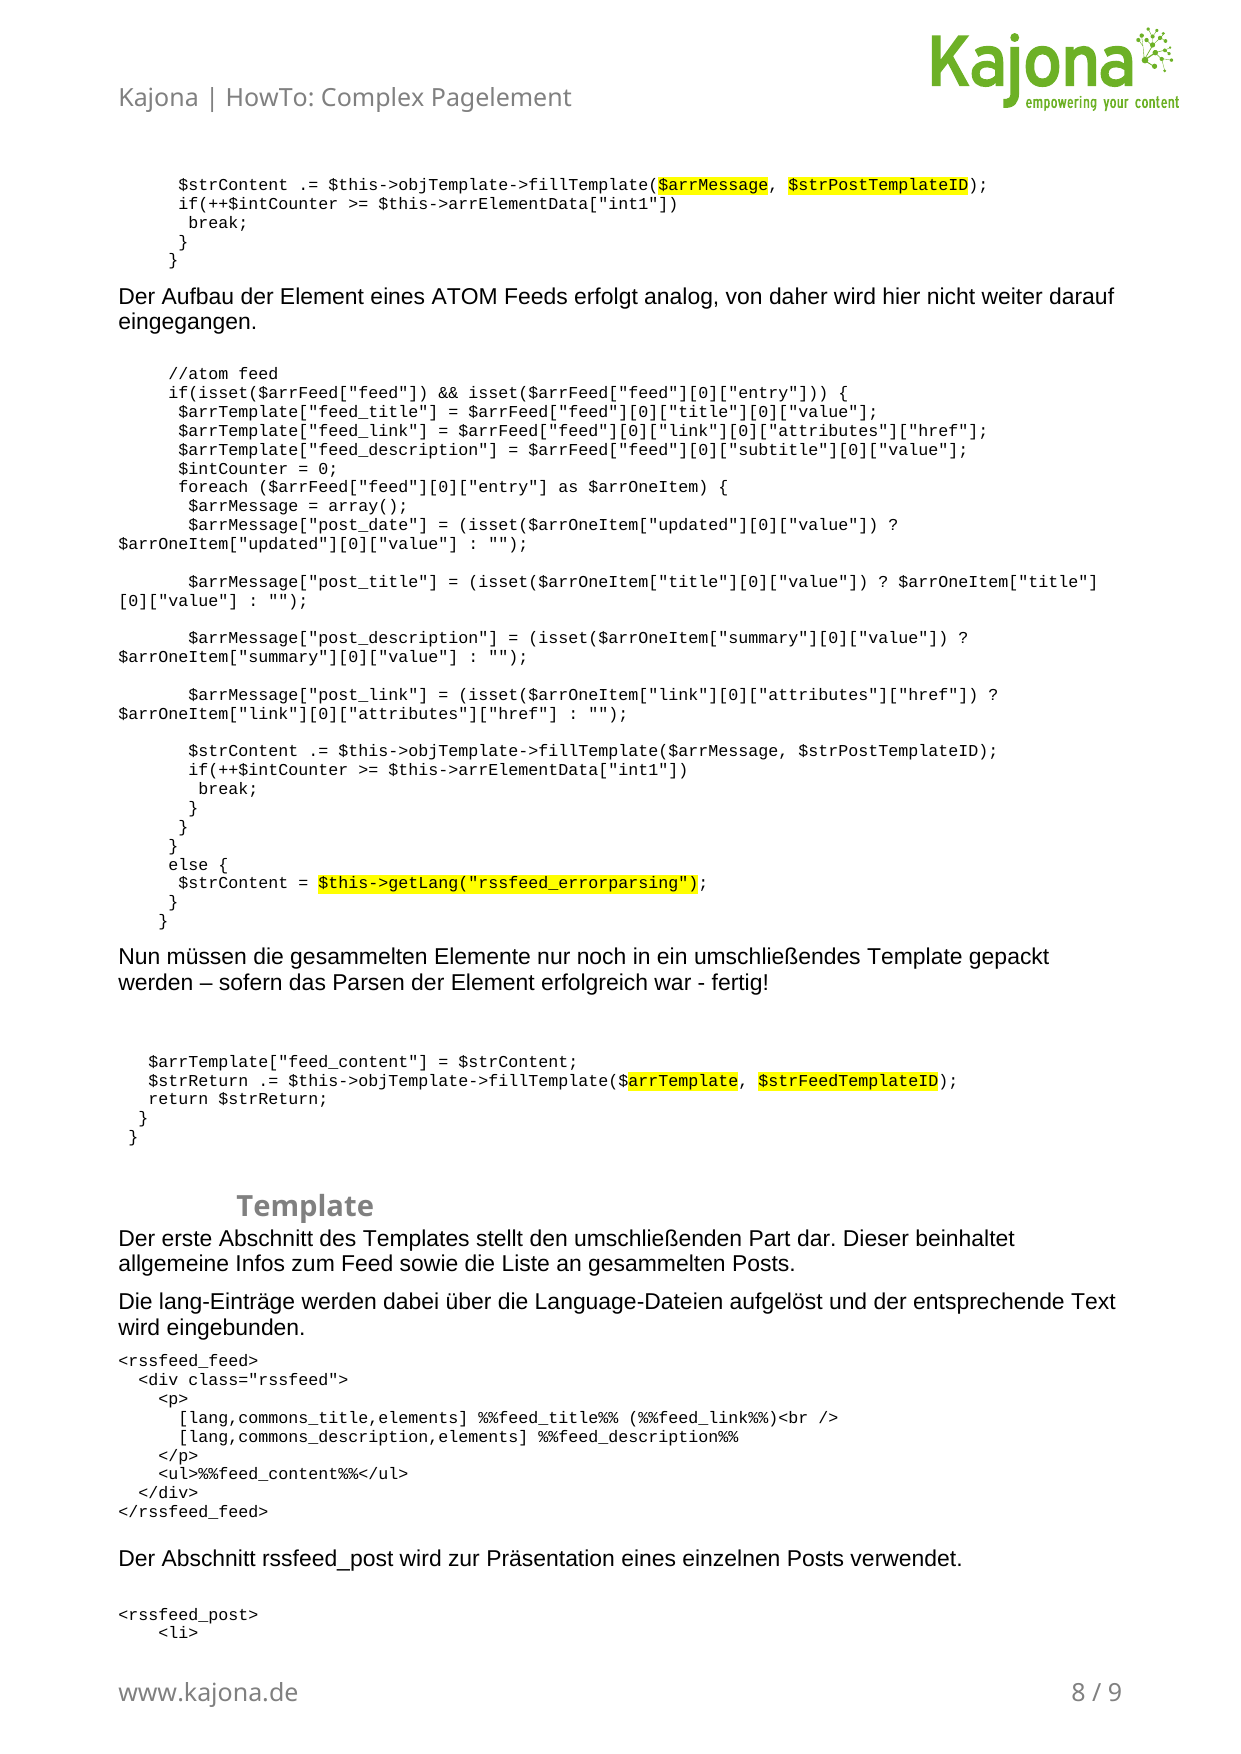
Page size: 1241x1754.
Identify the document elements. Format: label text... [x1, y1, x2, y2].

text Nun müssen die gesammelten Elemente nur noch in ein umschließendes Template gepackt werden – sofern das Parsen der Element erfolgreich war - fertig! [118, 944, 1122, 995]
text </div> [118, 1485, 1122, 1504]
text <div class="rssfeed"> [118, 1372, 1122, 1391]
text Der Abschnitt rssfeed_post wird zur Präsentation eines einzelnen Posts verwendet. [118, 1545, 1122, 1571]
text //atom feed if(isset($arrFeed["feed"]) && isset($arrFeed["feed"][0]["entry"])) { $arrTemplate["feed_title"] = $arrFeed["feed"][0]["title"][0]["value"]; $arrTemplate["feed_link"] = $arrFeed["feed"][0]["link"][0]["attributes"]["href"]; $arrTemplate["feed_description"] = $arrFeed["feed"][0]["subtitle"][0]["value"]; $intCounter = 0; foreach ($arrFeed["feed"][0]["entry"] as $arrOneItem) { $arrMessage = array(); $arrMessage["post_date"] = (isset($arrOneItem["updated"][0]["value"]) ? $arrOneItem["updated"][0]["value"] : ""); $arrMessage["post_title"] = (isset($arrOneItem["title"][0]["value"]) ? $arrOneItem["title"][0]["value"] : ""); $arrMessage["post_description"] = (isset($arrOneItem["summary"][0]["value"]) ? $arrOneItem["summary"][0]["value"] : ""); $arrMessage["post_link"] = (isset($arrOneItem["link"][0]["attributes"]["href"]) ? $arrOneItem["link"][0]["attributes"]["href"] : ""); $strContent .= $this->objTemplate->fillTemplate($arrMessage, $strPostTemplateID); if(++$intCounter >= $this->arrElementData["int1"]) break; } } } else { $strContent = $this->getLang("rssfeed_errorparsing"); } } [118, 347, 1122, 932]
text Der Aufbau der Element eines ATOM Feeds erfolgt analog, von daher wird hier nicht weiter darauf eingegangen. [118, 283, 1122, 334]
text $strContent .= $this->objTemplate->fillTemplate($arrMessage, $strPostTemplateID); if(++$intCounter >= $this->arrElementData["int1"]) break; } } [118, 177, 1122, 271]
text <ul>%%feed_content%%</ul> [118, 1466, 1122, 1485]
text <li> [118, 1625, 1122, 1644]
text </p> [118, 1447, 1122, 1466]
text [lang,commons_description,elements] %%feed_description%% [118, 1428, 1122, 1447]
text Der erste Abschnitt des Templates stellt den umschließenden Part dar. Dieser beinhaltet allgemeine Infos zum Feed sowie die Liste an gesammelten Posts. [118, 1225, 1122, 1277]
text $arrTemplate["feed_content"] = $strContent; $strReturn .= $this->objTemplate->fillTemplate($arrTemplate, $strFeedTemplateID); return $strReturn; } } [118, 1008, 1122, 1173]
text Die lang-Einträge werden dabei über die Language-Dateien aufgelöst und der entsprechende Text wird eingebunden. [118, 1289, 1122, 1340]
text <rssfeed_feed> [118, 1353, 1122, 1372]
subtitle Template [118, 1186, 1122, 1225]
text <rssfeed_post> [118, 1606, 1122, 1625]
text [lang,commons_title,elements] %%feed_title%% (%%feed_link%%)<br /> [118, 1409, 1122, 1428]
text </rssfeed_feed> [118, 1504, 1122, 1522]
text <p> [118, 1391, 1122, 1409]
